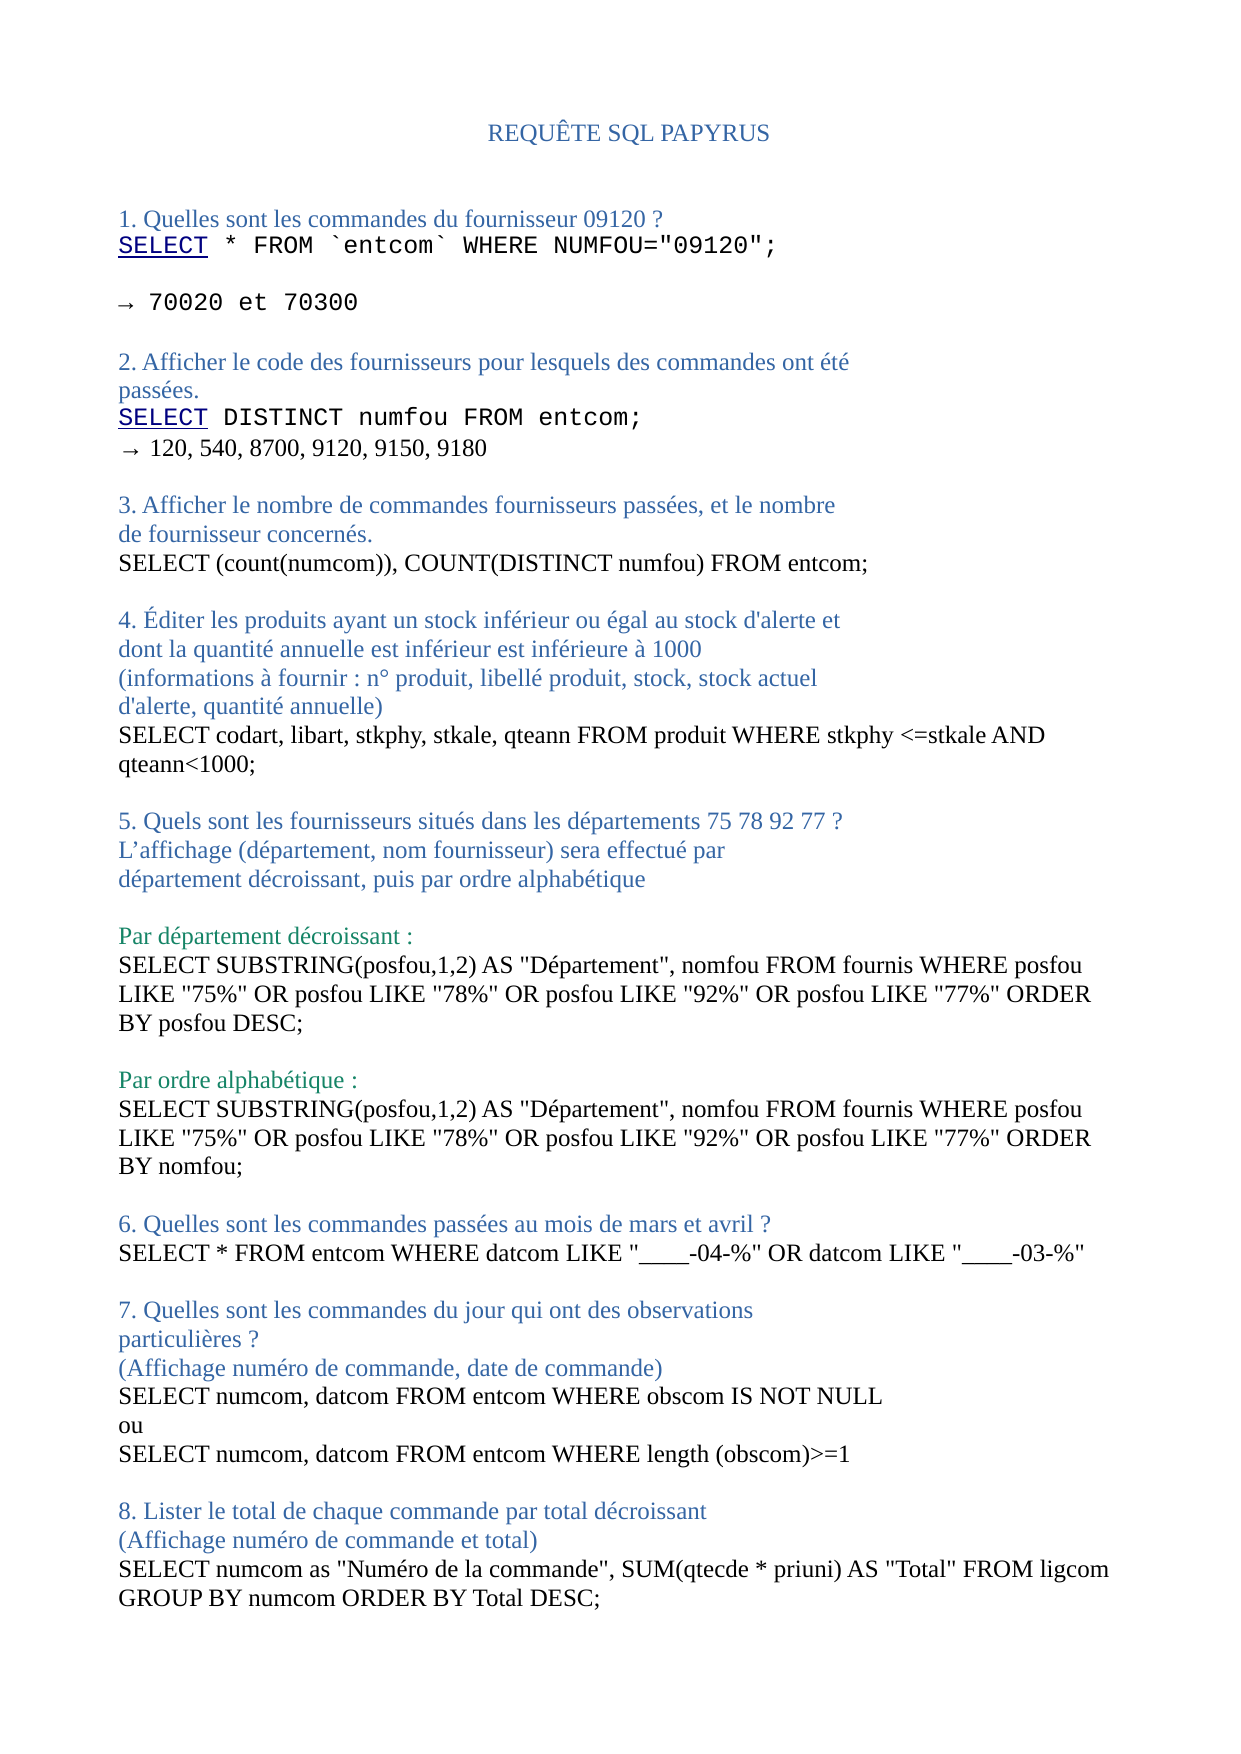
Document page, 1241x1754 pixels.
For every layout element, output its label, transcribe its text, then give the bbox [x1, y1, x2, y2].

text 8. Lister le total de chaque commande par total décroissant [118, 1496, 1122, 1525]
text SELECT SUBSTRING(posfou,1,2) AS "Département", nomfou FROM fournis WHERE posfou LIKE "75%" OR posfou LIKE "78%" OR posfou LIKE "92%" OR posfou LIKE "77%" ORDER BY posfou DESC; [118, 950, 1122, 1036]
text SELECT numcom, datcom FROM entcom WHERE length (obscom)>=1 [118, 1439, 1122, 1468]
text Par ordre alphabétique : [118, 1065, 1122, 1094]
text 4. Éditer les produits ayant un stock inférieur ou égal au stock d'alerte et [118, 605, 1122, 634]
text → 70020 et 70300 [118, 290, 1122, 318]
text 7. Quelles sont les commandes du jour qui ont des observations [118, 1295, 1122, 1324]
text d'alerte, quantité annuelle) [118, 691, 1122, 720]
text passées. [118, 376, 1122, 404]
text 6. Quelles sont les commandes passées au mois de mars et avril ? [118, 1209, 1122, 1238]
text 1. Quelles sont les commandes du fournisseur 09120 ? [118, 204, 1122, 233]
text particulières ? [118, 1324, 1122, 1353]
text L’affichage (département, nom fournisseur) sera effectué par [118, 835, 1122, 864]
text (Affichage numéro de commande, date de commande) [118, 1353, 1122, 1381]
text SELECT (count(numcom)), COUNT(DISTINCT numfou) FROM entcom; [118, 548, 1122, 576]
text dont la quantité annuelle est inférieur est inférieure à 1000 [118, 634, 1122, 663]
text SELECT * FROM `entcom` WHERE NUMFOU="09120"; [118, 233, 1122, 261]
text SELECT SUBSTRING(posfou,1,2) AS "Département", nomfou FROM fournis WHERE posfou LIKE "75%" OR posfou LIKE "78%" OR posfou LIKE "92%" OR posfou LIKE "77%" ORDER BY nomfou; [118, 1094, 1122, 1180]
text SELECT * FROM entcom WHERE datcom LIKE "____-04-%" OR datcom LIKE "____-03-%" [118, 1238, 1122, 1266]
text SELECT codart, libart, stkphy, stkale, qteann FROM produit WHERE stkphy <=stkale AND qteann<1000; [118, 720, 1122, 778]
text ou [118, 1410, 1122, 1439]
text SELECT DISTINCT numfou FROM entcom; [118, 404, 1122, 433]
text (informations à fournir : n° produit, libellé produit, stock, stock actuel [118, 663, 1122, 691]
text (Affichage numéro de commande et total) [118, 1525, 1122, 1554]
text REQUÊTE SQL PAPYRUS [118, 118, 1122, 147]
text → 120, 540, 8700, 9120, 9150, 9180 [118, 433, 1122, 461]
text Par département décroissant : [118, 921, 1122, 950]
text SELECT numcom as "Numéro de la commande", SUM(qtecde * priuni) AS "Total" FROM ligcom GROUP BY numcom ORDER BY Total DESC; [118, 1554, 1122, 1611]
text département décroissant, puis par ordre alphabétique [118, 864, 1122, 893]
text 5. Quels sont les fournisseurs situés dans les départements 75 78 92 77 ? [118, 806, 1122, 835]
text 3. Afficher le nombre de commandes fournisseurs passées, et le nombre [118, 490, 1122, 519]
text SELECT numcom, datcom FROM entcom WHERE obscom IS NOT NULL [118, 1381, 1122, 1410]
text de fournisseur concernés. [118, 519, 1122, 548]
text 2. Afficher le code des fournisseurs pour lesquels des commandes ont été [118, 347, 1122, 376]
